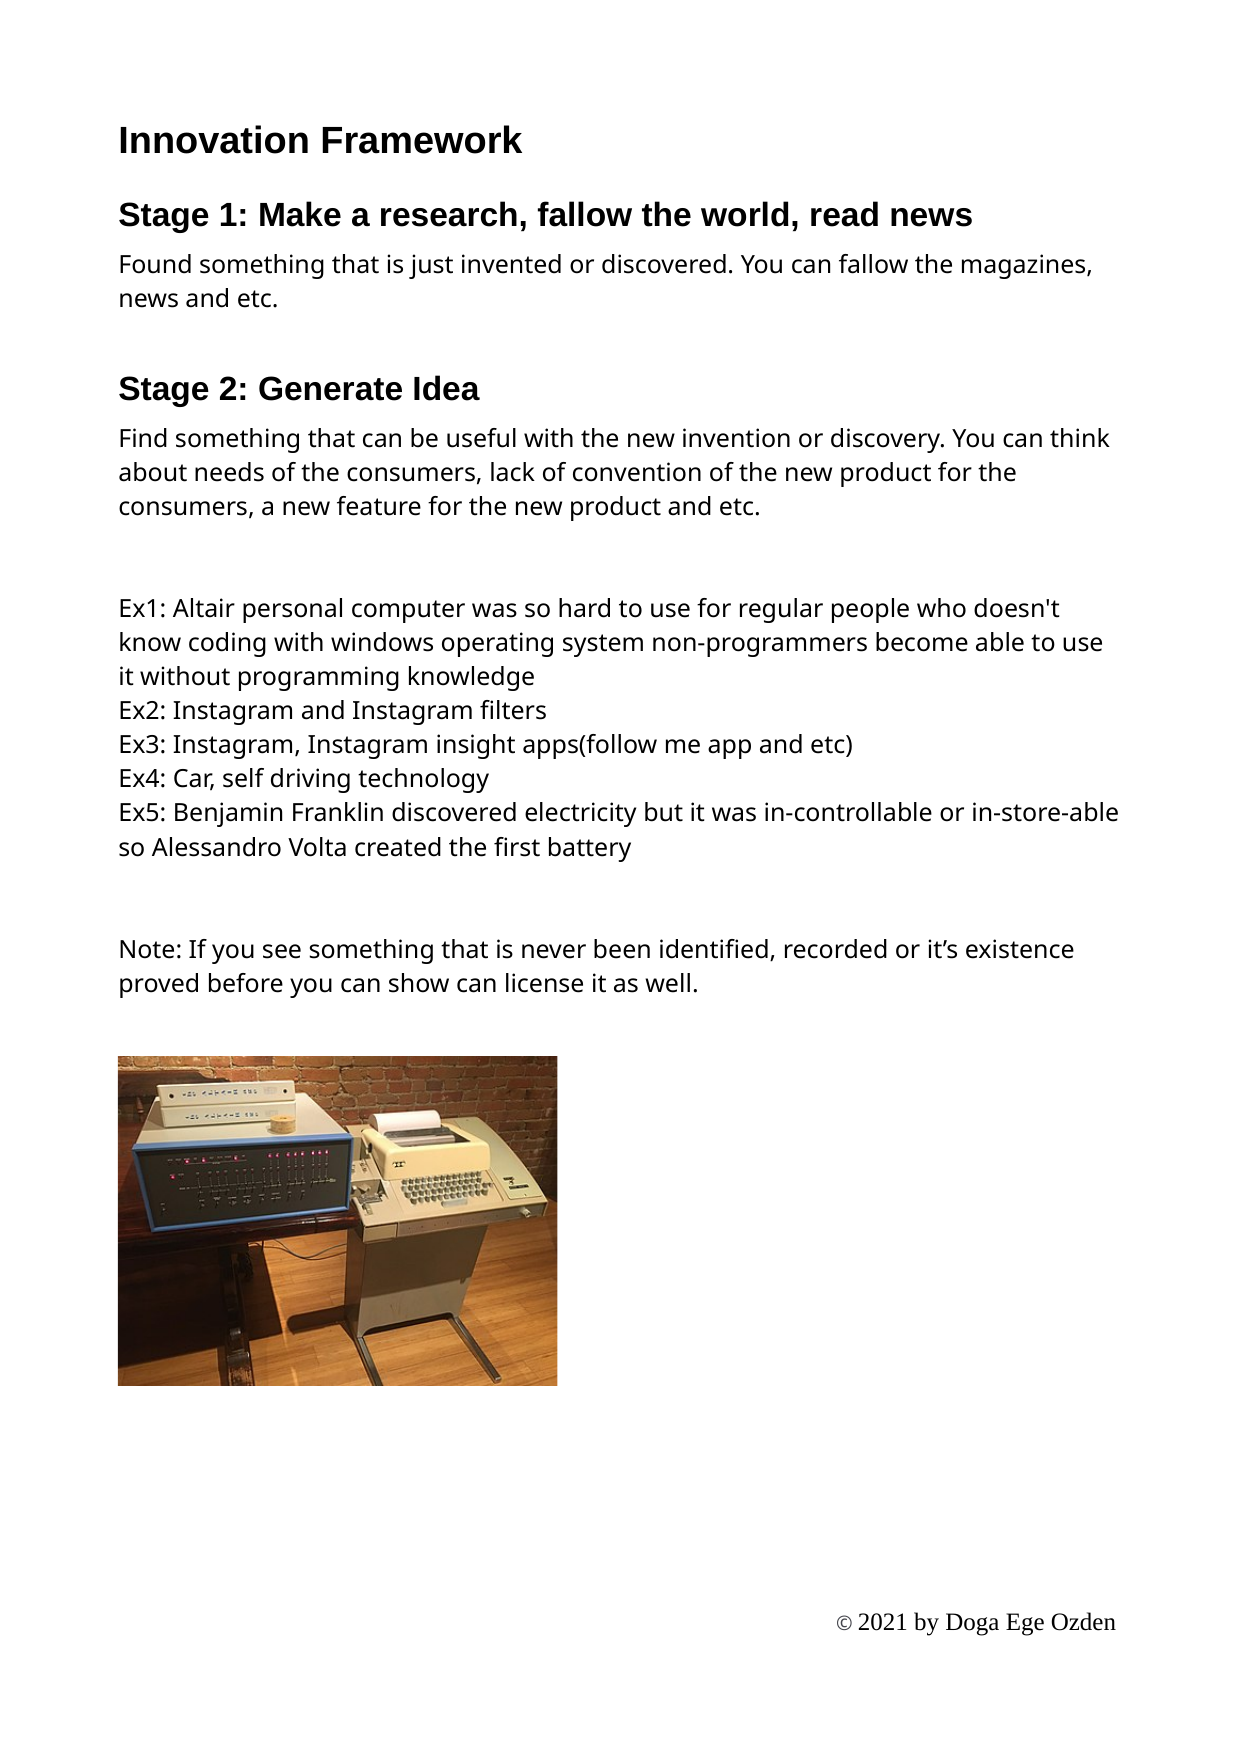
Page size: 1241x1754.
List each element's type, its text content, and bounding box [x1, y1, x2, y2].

subtitle Innovation Framework [118, 118, 1122, 162]
subtitle Stage 1: Make a research, fallow the world, read news [118, 195, 1122, 234]
text Found something that is just invented or discovered. You can fallow the magazines, news and etc. [118, 246, 1122, 314]
text Ex4: Car, self driving technology [118, 761, 1122, 795]
text Ex2: Instagram and Instagram filters [118, 693, 1122, 727]
text Find something that can be useful with the new invention or discovery. You can think about needs of the consumers, lack of convention of the new product for the consumers, a new feature for the new product and etc. [118, 420, 1122, 523]
subtitle Stage 2: Generate Idea [118, 369, 1122, 408]
text Ex1: Altair personal computer was so hard to use for regular people who doesn't know coding with windows operating system non-programmers become able to use it without programming knowledge [118, 591, 1122, 693]
text Ex5: Benjamin Franklin discovered electricity but it was in-controllable or in-store-able so Alessandro Volta created the first battery [118, 795, 1122, 863]
text Ex3: Instagram, Instagram insight apps(follow me app and etc) [118, 727, 1122, 761]
text Note: If you see something that is never been identified, recorded or it’s existence proved before you can show can license it as well. [118, 931, 1122, 999]
picture [117, 1056, 558, 1386]
